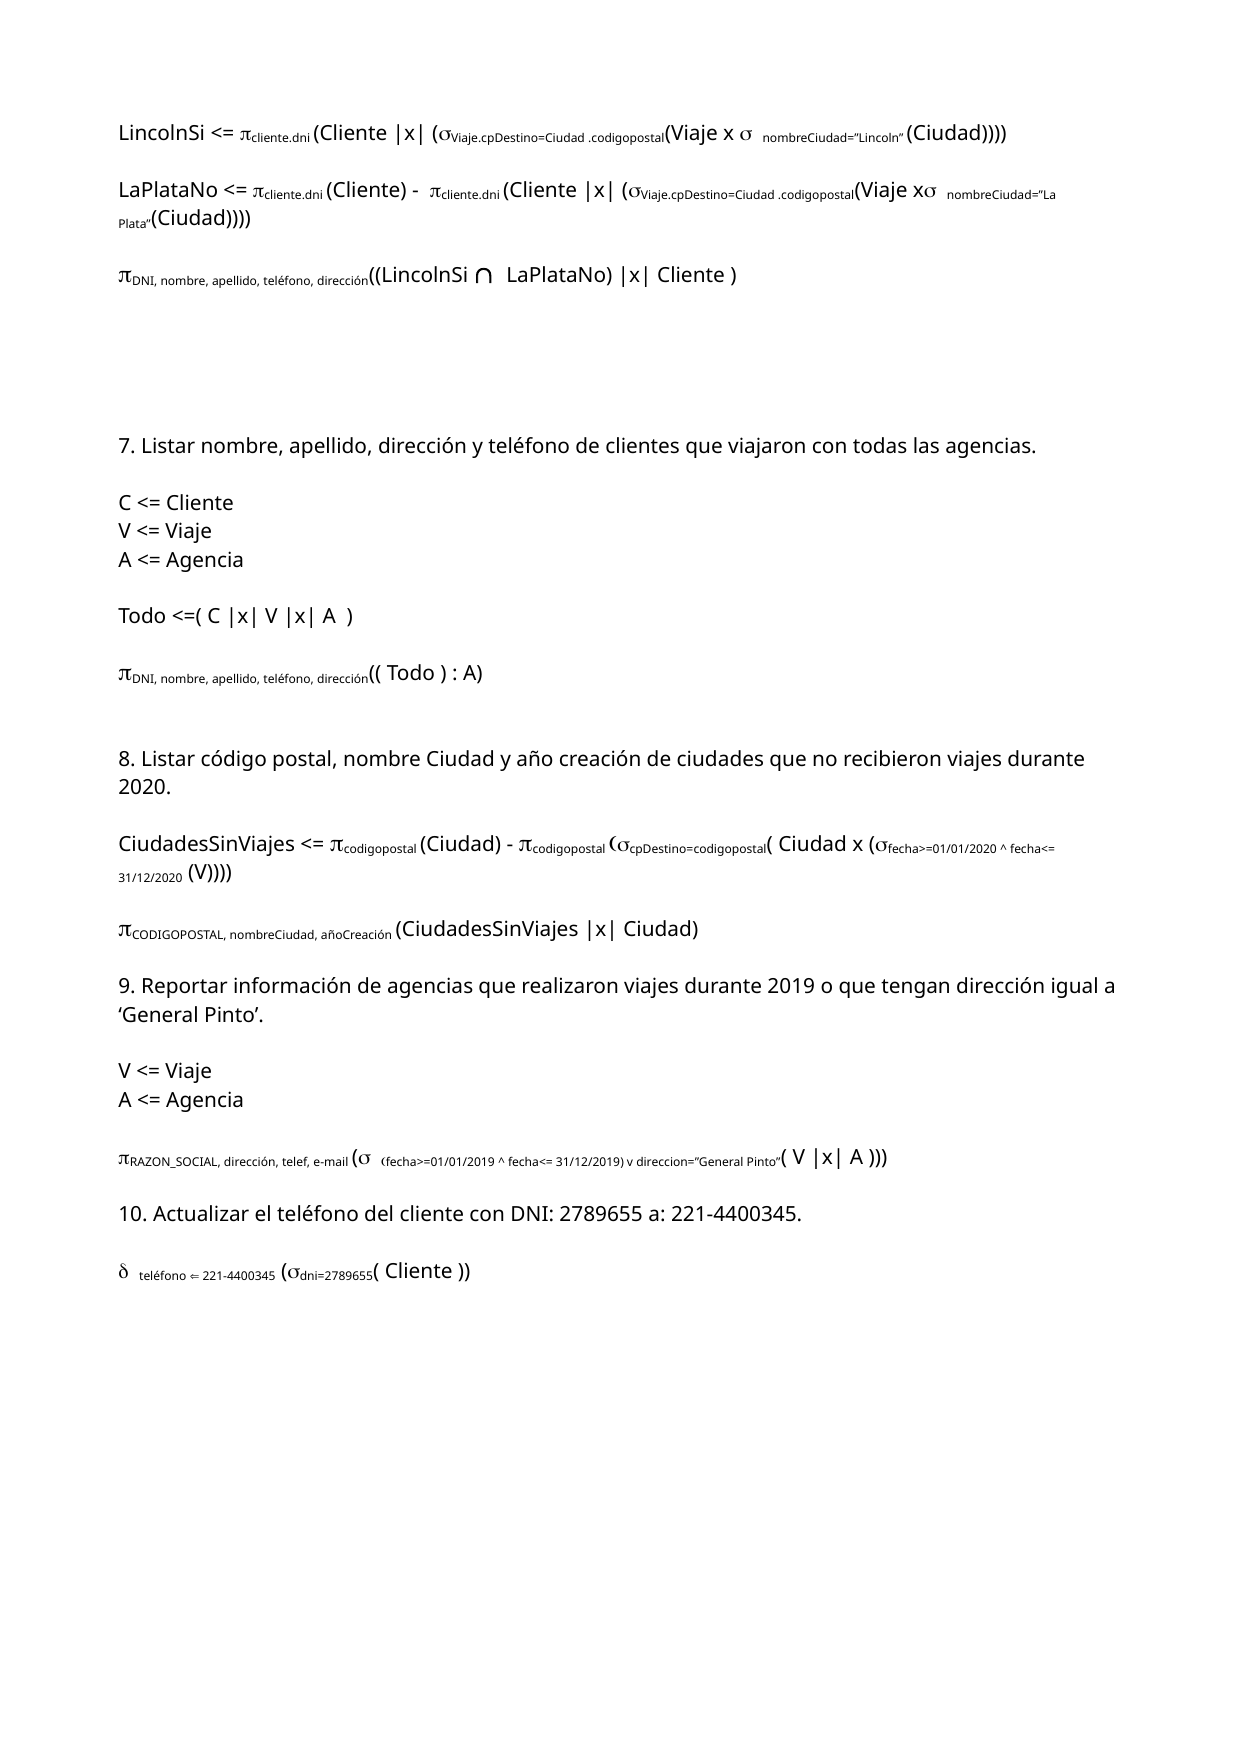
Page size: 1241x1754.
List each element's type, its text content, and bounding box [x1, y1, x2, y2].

text A <= Agencia [118, 545, 1122, 573]
text LaPlataNo <= pcliente.dni (Cliente) - pcliente.dni (Cliente |x| (sViaje.cpDestino=Ciudad .codigopostal(Viaje xs nombreCiudad=”La Plata”(Ciudad)))) [118, 175, 1122, 232]
text 10. Actualizar el teléfono del cliente con DNI: 2789655 a: 221-4400345. [118, 1199, 1122, 1227]
text pCODIGOPOSTAL, nombreCiudad, añoCreación (CiudadesSinViajes |x| Ciudad) [118, 914, 1122, 943]
text V <= Viaje [118, 1057, 1122, 1085]
text CiudadesSinViajes <= pcodigopostal (Ciudad) - pcodigopostal (scpDestino=codigopostal( Ciudad x (sfecha>=01/01/2020 ^ fecha<= 31/12/2020 (V)))) [118, 829, 1122, 886]
text V <= Viaje [118, 516, 1122, 545]
text 9. Reportar información de agencias que realizaron viajes durante 2019 o que tengan dirección igual a [118, 971, 1122, 1000]
text C <= Cliente [118, 488, 1122, 516]
text 8. Listar código postal, nombre Ciudad y año creación de ciudades que no recibieron viajes durante 2020. [118, 744, 1122, 801]
text pDNI, nombre, apellido, teléfono, dirección(( Todo ) : A) [118, 658, 1122, 687]
text pRAZON_SOCIAL, dirección, telef, e-mail (s (fecha>=01/01/2019 ^ fecha<= 31/12/2019) v direccion=”General Pinto”( V |x| A ))) [118, 1142, 1122, 1170]
text pDNI, nombre, apellido, teléfono, dirección((LincolnSi Ç LaPlataNo) |x| Cliente ) [118, 260, 1122, 289]
text 7. Listar nombre, apellido, dirección y teléfono de clientes que viajaron con todas las agencias. [118, 431, 1122, 459]
text LincolnSi <= pcliente.dni (Cliente |x| (sViaje.cpDestino=Ciudad .codigopostal(Viaje x s nombreCiudad=”Lincoln” (Ciudad)))) [118, 118, 1122, 147]
text d teléfono Ü 221-4400345 (sdni=2789655( Cliente )) [118, 1256, 1122, 1284]
text ‘General Pinto’. [118, 1000, 1122, 1028]
text Todo <=( C |x| V |x| A ) [118, 602, 1122, 630]
text A <= Agencia [118, 1085, 1122, 1113]
